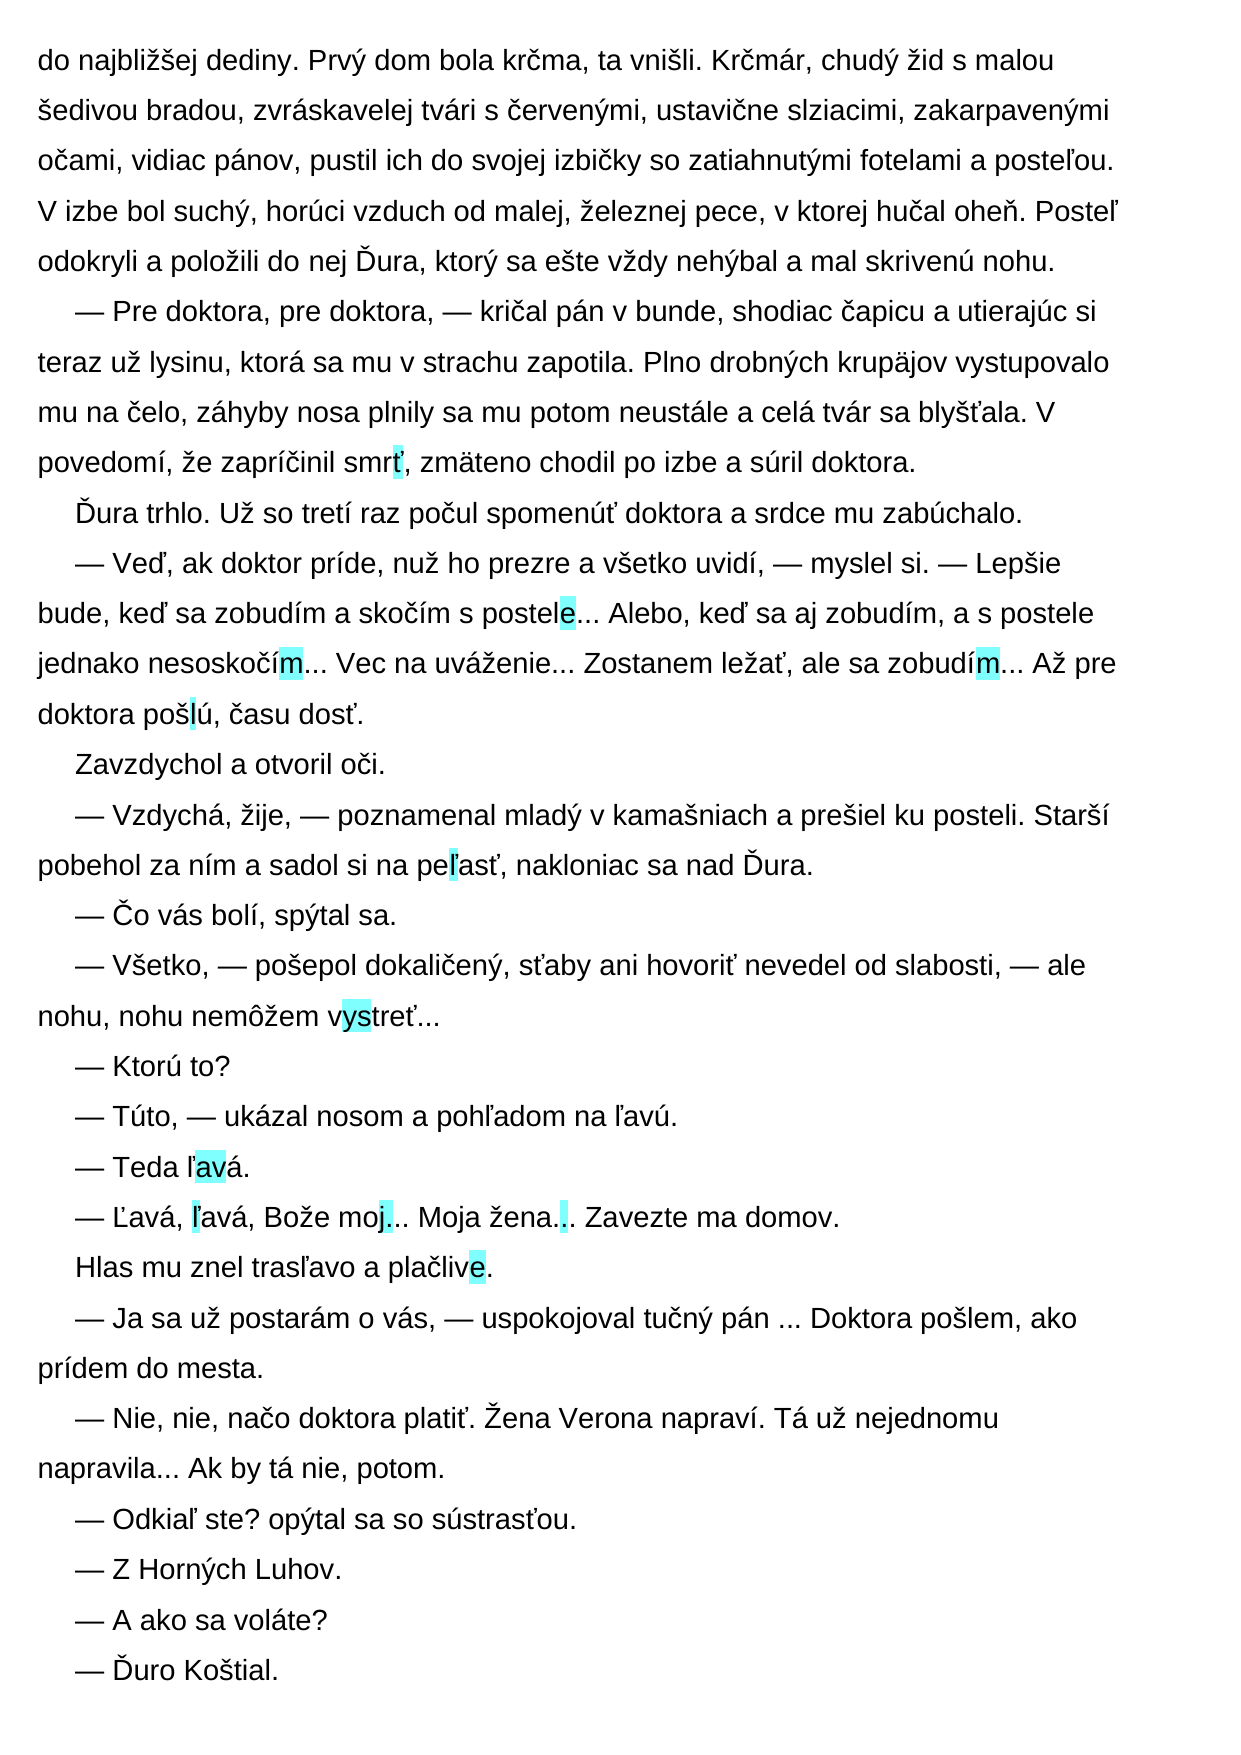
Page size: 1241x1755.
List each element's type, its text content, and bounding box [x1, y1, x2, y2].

text — Ďuro Koštial. [37, 1653, 1136, 1686]
text — Z Horných Luhov. [37, 1552, 1136, 1586]
text — Vzdychá, žije, — poznamenal mladý v kamašniach a prešiel ku posteli. Starší pobehol za ním a sadol si na peľasť, nakloniac sa nad Ďura. [37, 797, 1136, 881]
text — Ktorú to? [37, 1049, 1136, 1083]
text Zavzdychol a otvoril oči. [37, 747, 1136, 781]
text — Teda ľavá. [37, 1150, 1136, 1183]
text do najbližšej dediny. Prvý dom bola krčma, ta vnišli. Krčmár, chudý žid s malou šedivou bradou, zvráskavelej tvári s červenými, ustavične slziacimi, zakarpavenými očami, vidiac pánov, pustil ich do svojej izbičky so zatiahnutými fotelami a posteľou. V izbe bol suchý, horúci vzduch od malej, železnej pece, v ktorej hučal oheň. Posteľ odokryli a položili do nej Ďura, ktorý sa ešte vždy nehýbal a mal skri­venú nohu. [37, 43, 1136, 278]
text — Pre doktora, pre doktora, — kričal pán v bunde, shodiac čapicu a utierajúc si teraz už lysinu, ktorá sa mu v strachu zapotila. Plno drobných krupäjov vystupovalo mu na čelo, záhyby nosa plnily sa mu potom neustále a celá tvár sa blyšťala. V povedomí, že zapríčinil smrť, zmäteno chodil po izbe a súril doktora. [37, 294, 1136, 479]
text — Ja sa už postarám o vás, — uspokojoval tučný pán ... Doktora pošlem, ako prídem do mesta. [37, 1301, 1136, 1384]
text — Odkiaľ ste? opýtal sa so sústrasťou. [37, 1502, 1136, 1535]
text — Čo vás bolí, spýtal sa. [37, 898, 1136, 932]
text — Nie, nie, načo doktora platiť. Žena Verona napraví. Tá už nejednomu napravila... Ak by tá nie, potom. [37, 1401, 1136, 1485]
text — A ako sa voláte? [37, 1602, 1136, 1636]
text — Všetko, — pošepol dokaličený, sťaby ani hovoriť nevedel od slabosti, — ale nohu, nohu nemôžem vystreť... [37, 948, 1136, 1032]
text — Túto, — ukázal nosom a pohľadom na ľavú. [37, 1099, 1136, 1133]
text — Ľavá, ľavá, Bože moj... Moja žena... Za­vezte ma domov. [37, 1200, 1136, 1233]
text Ďura trhlo. Už so tretí raz počul spomenúť doktora a srdce mu zabúchalo. [37, 496, 1136, 529]
text Hlas mu znel trasľavo a plačlive. [37, 1250, 1136, 1284]
text — Veď, ak doktor príde, nuž ho prezre a všetko uvidí, — myslel si. — Lepšie bude, keď sa zo­budím a skočím s postele... Alebo, keď sa aj zobudím, a s postele jednako nesoskočím... Vec na uváženie... Zostanem ležať, ale sa zobudím... Až pre doktora pošlú, času dosť. [37, 546, 1136, 730]
